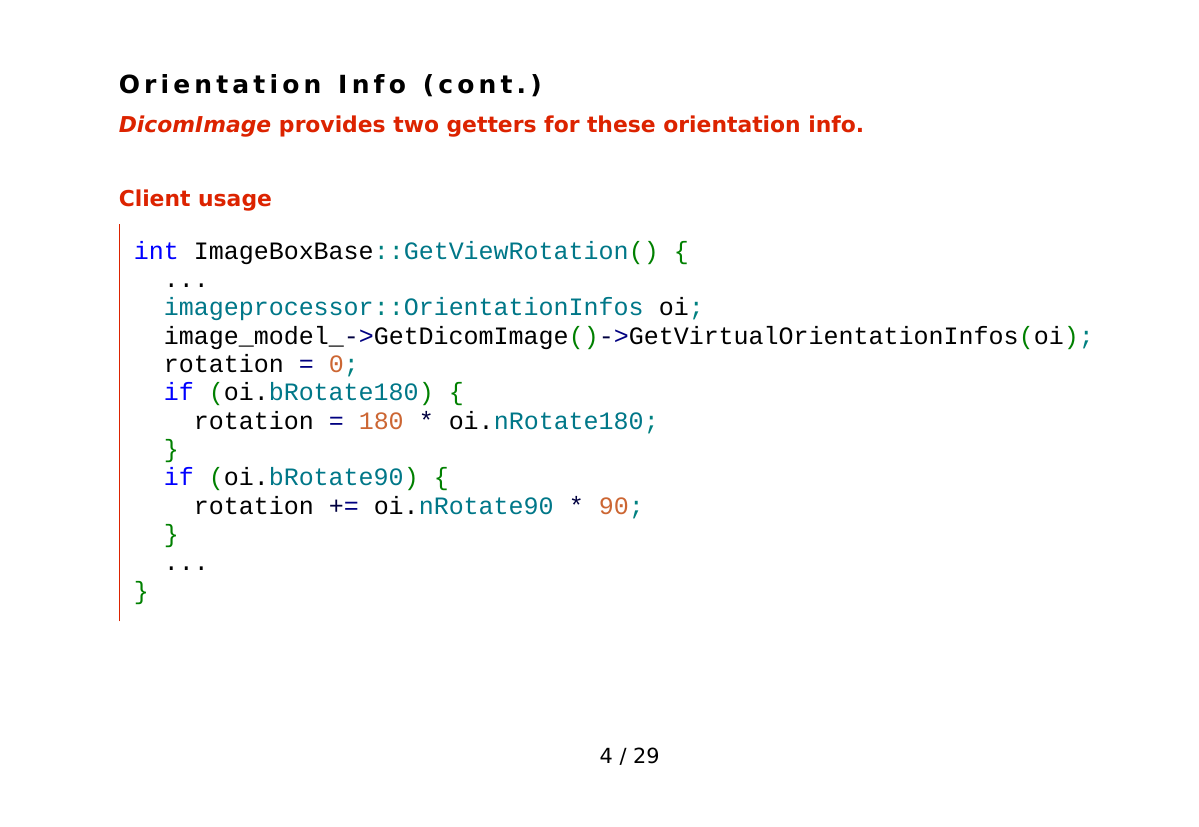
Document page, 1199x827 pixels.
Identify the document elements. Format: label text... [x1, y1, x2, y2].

text } [120, 522, 1140, 550]
text if (oi.bRotate180) { [120, 380, 1140, 408]
text ... [120, 267, 1140, 295]
text if (oi.bRotate90) { [120, 465, 1140, 493]
text } [120, 578, 1140, 621]
text rotation += oi.nRotate90 * 90; [120, 493, 1140, 522]
text imageprocessor::OrientationInfos oi; [120, 295, 1140, 323]
text image_model_->GetDicomImage()->GetVirtualOrientationInfos(oi); [120, 323, 1140, 352]
text int ImageBoxBase::GetViewRotation() { [118, 223, 1140, 267]
text rotation = 180 * oi.nRotate180; [120, 408, 1140, 437]
title Orientation Info (cont.) [118, 71, 1140, 100]
text rotation = 0; [120, 352, 1140, 380]
text } [120, 437, 1140, 465]
text Client usage [118, 186, 1140, 212]
text ... [120, 550, 1140, 578]
text DicomImage provides two getters for these orientation info. [118, 112, 1140, 137]
